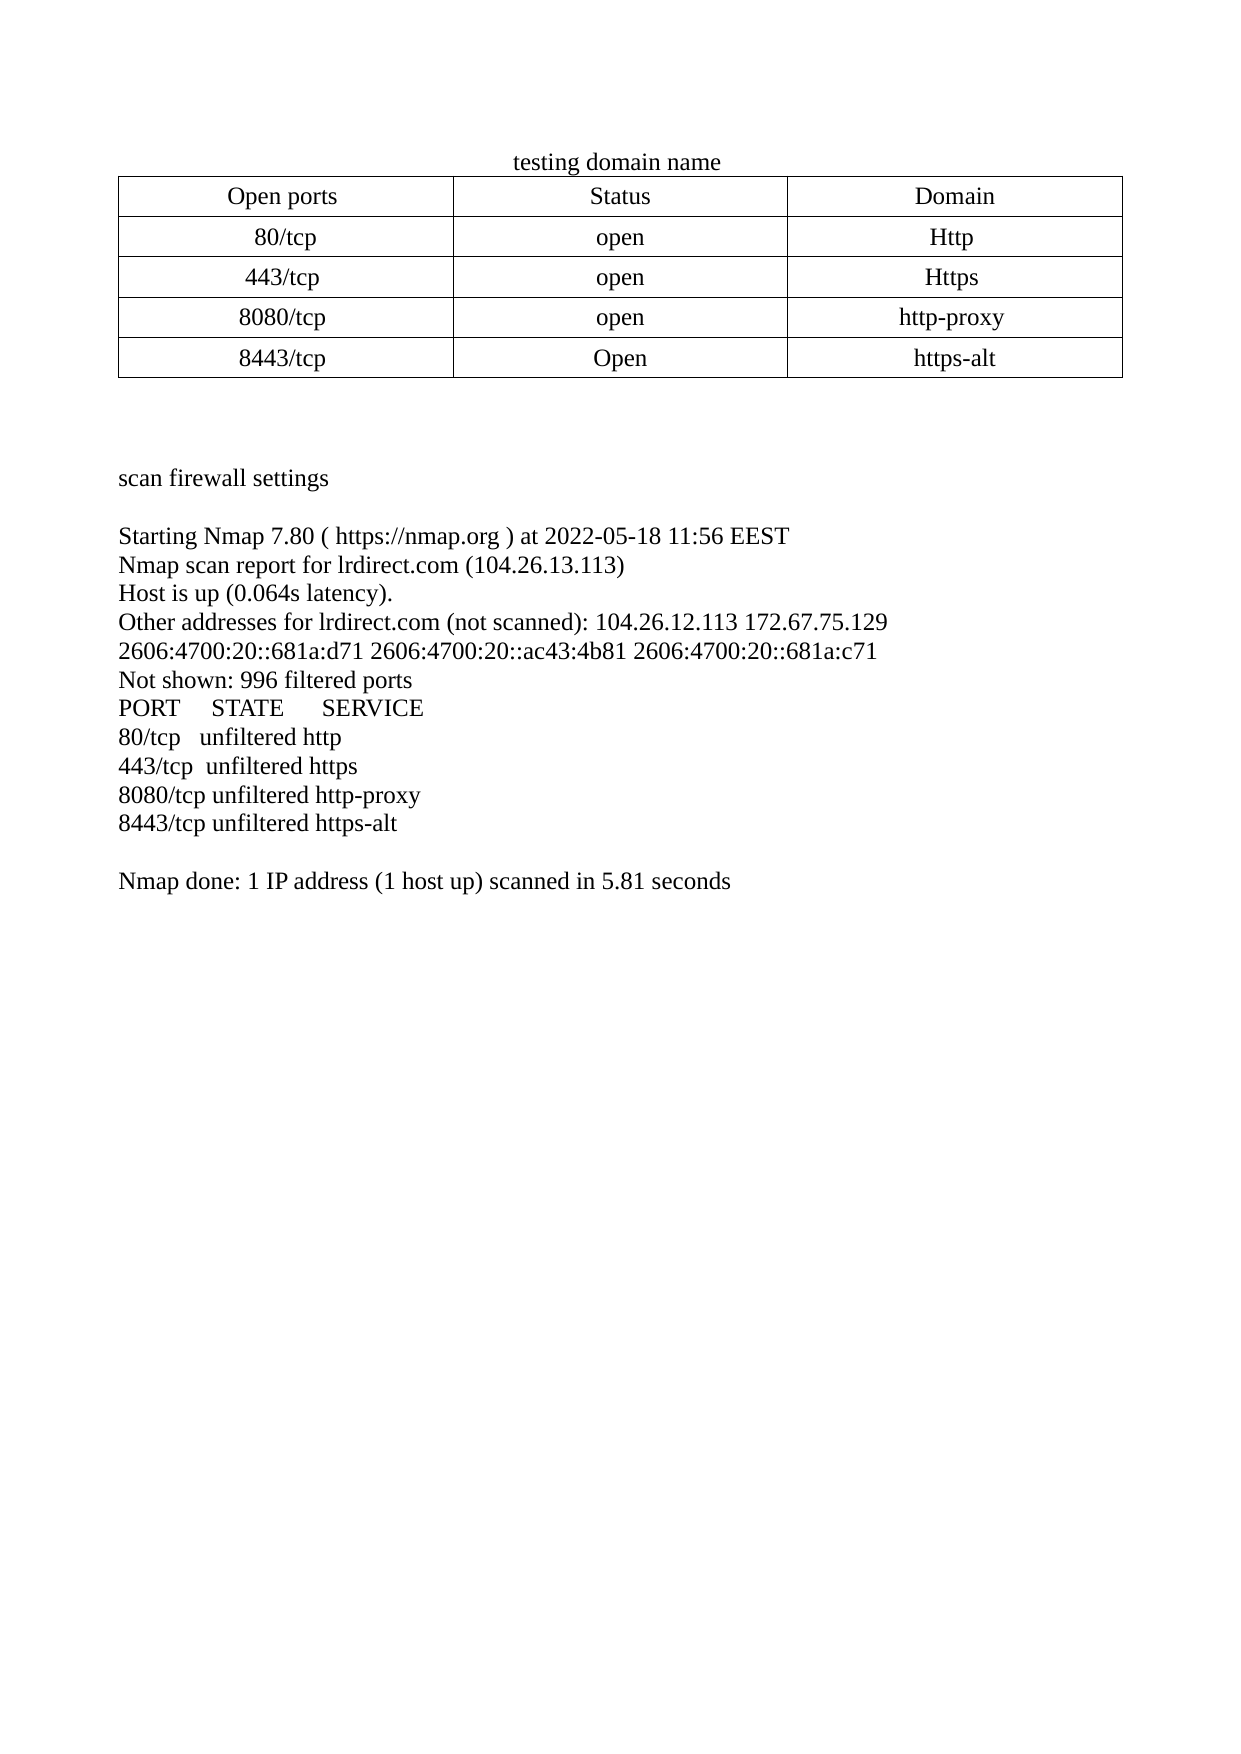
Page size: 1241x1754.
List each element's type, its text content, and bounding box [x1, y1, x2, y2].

text Host is up (0.064s latency). [118, 578, 1122, 607]
table_cell 8080/tcp [119, 298, 453, 337]
table_cell Https [788, 257, 1122, 297]
text PORT STATE SERVICE [118, 693, 1122, 722]
table_cell https-alt [788, 338, 1122, 377]
table_header Open ports [119, 177, 453, 216]
text Nmap scan report for lrdirect.com (104.26.13.113) [118, 550, 1122, 578]
table_header Status [454, 177, 787, 216]
text Starting Nmap 7.80 ( https://nmap.org ) at 2022-05-18 11:56 EEST [118, 521, 1122, 550]
text testing domain name [118, 147, 1122, 176]
table_cell open [454, 298, 787, 337]
table_cell 443/tcp [119, 257, 453, 297]
table_cell Http [788, 217, 1122, 256]
table_cell 80/tcp [119, 217, 453, 256]
text scan firewall settings [118, 463, 1122, 492]
table_cell open [454, 217, 787, 256]
text Nmap done: 1 IP address (1 host up) scanned in 5.81 seconds [118, 866, 1122, 895]
table_cell http-proxy [788, 298, 1122, 337]
table_cell Open [454, 338, 787, 377]
table_header Domain [788, 177, 1122, 216]
text Other addresses for lrdirect.com (not scanned): 104.26.12.113 172.67.75.129 2606:4700:20::681a:d71 2606:4700:20::ac43:4b81 2606:4700:20::681a:c71 [118, 607, 1122, 665]
text Not shown: 996 filtered ports [118, 665, 1122, 693]
table_cell 8443/tcp [119, 338, 453, 377]
table_cell open [454, 257, 787, 297]
text 8080/tcp unfiltered http-proxy [118, 780, 1122, 808]
text 80/tcp unfiltered http [118, 722, 1122, 751]
text 8443/tcp unfiltered https-alt [118, 808, 1122, 837]
text 443/tcp unfiltered https [118, 751, 1122, 780]
